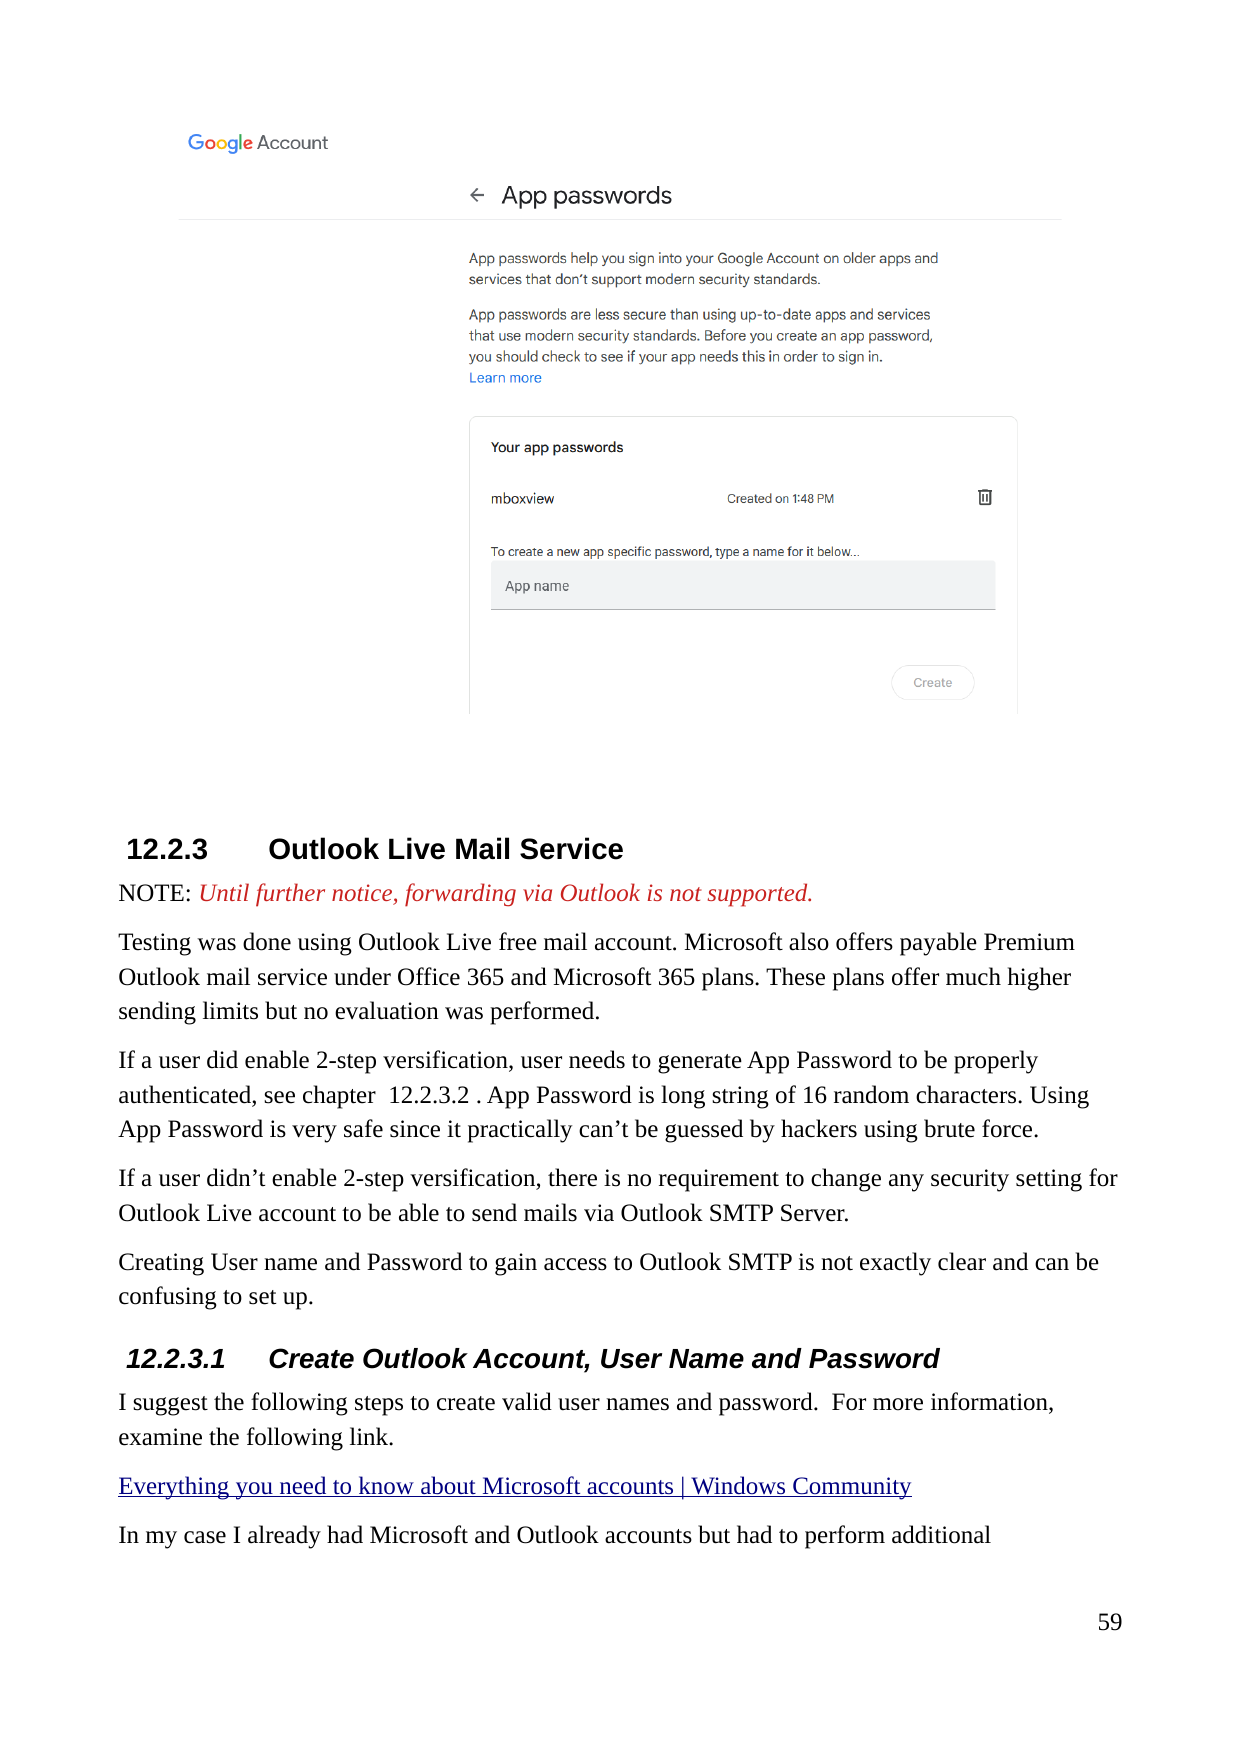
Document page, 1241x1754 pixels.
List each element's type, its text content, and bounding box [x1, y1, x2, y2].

text Testing was done using Outlook Live free mail account. Microsoft also offers payable Premium Outlook mail service under Office 365 and Microsoft 365 plans. These plans offer much higher sending limits but no evaluation was performed. [118, 927, 1122, 1025]
text NOTE: Until further notice, forwarding via Outlook is not supported. [118, 878, 1122, 907]
subtitle Outlook Live Mail Service [118, 832, 1122, 866]
text Creating User name and Password to gain access to Outlook SMTP is not exactly clear and can be confusing to set up. [118, 1247, 1122, 1310]
text Everything you need to know about Microsoft accounts | Windows Community [118, 1471, 1122, 1499]
text If a user did enable 2-step versification, user needs to generate App Password to be properly authenticated, see chapter 12.2.3.2 . App Password is long string of 16 random characters. Using App Password is very safe since it practically can’t be guessed by hackers using brute force. [118, 1045, 1122, 1143]
text In my case I already had Microsoft and Outlook accounts but had to perform additional [118, 1520, 1122, 1548]
picture [178, 118, 1062, 714]
text If a user didn’t enable 2-step versification, there is no requirement to change any security setting for Outlook Live account to be able to send mails via Outlook SMTP Server. [118, 1163, 1122, 1226]
text I suggest the following steps to create valid user names and password. For more information, examine the following link. [118, 1387, 1122, 1450]
subtitle Create Outlook Account, User Name and Password [118, 1343, 1122, 1375]
